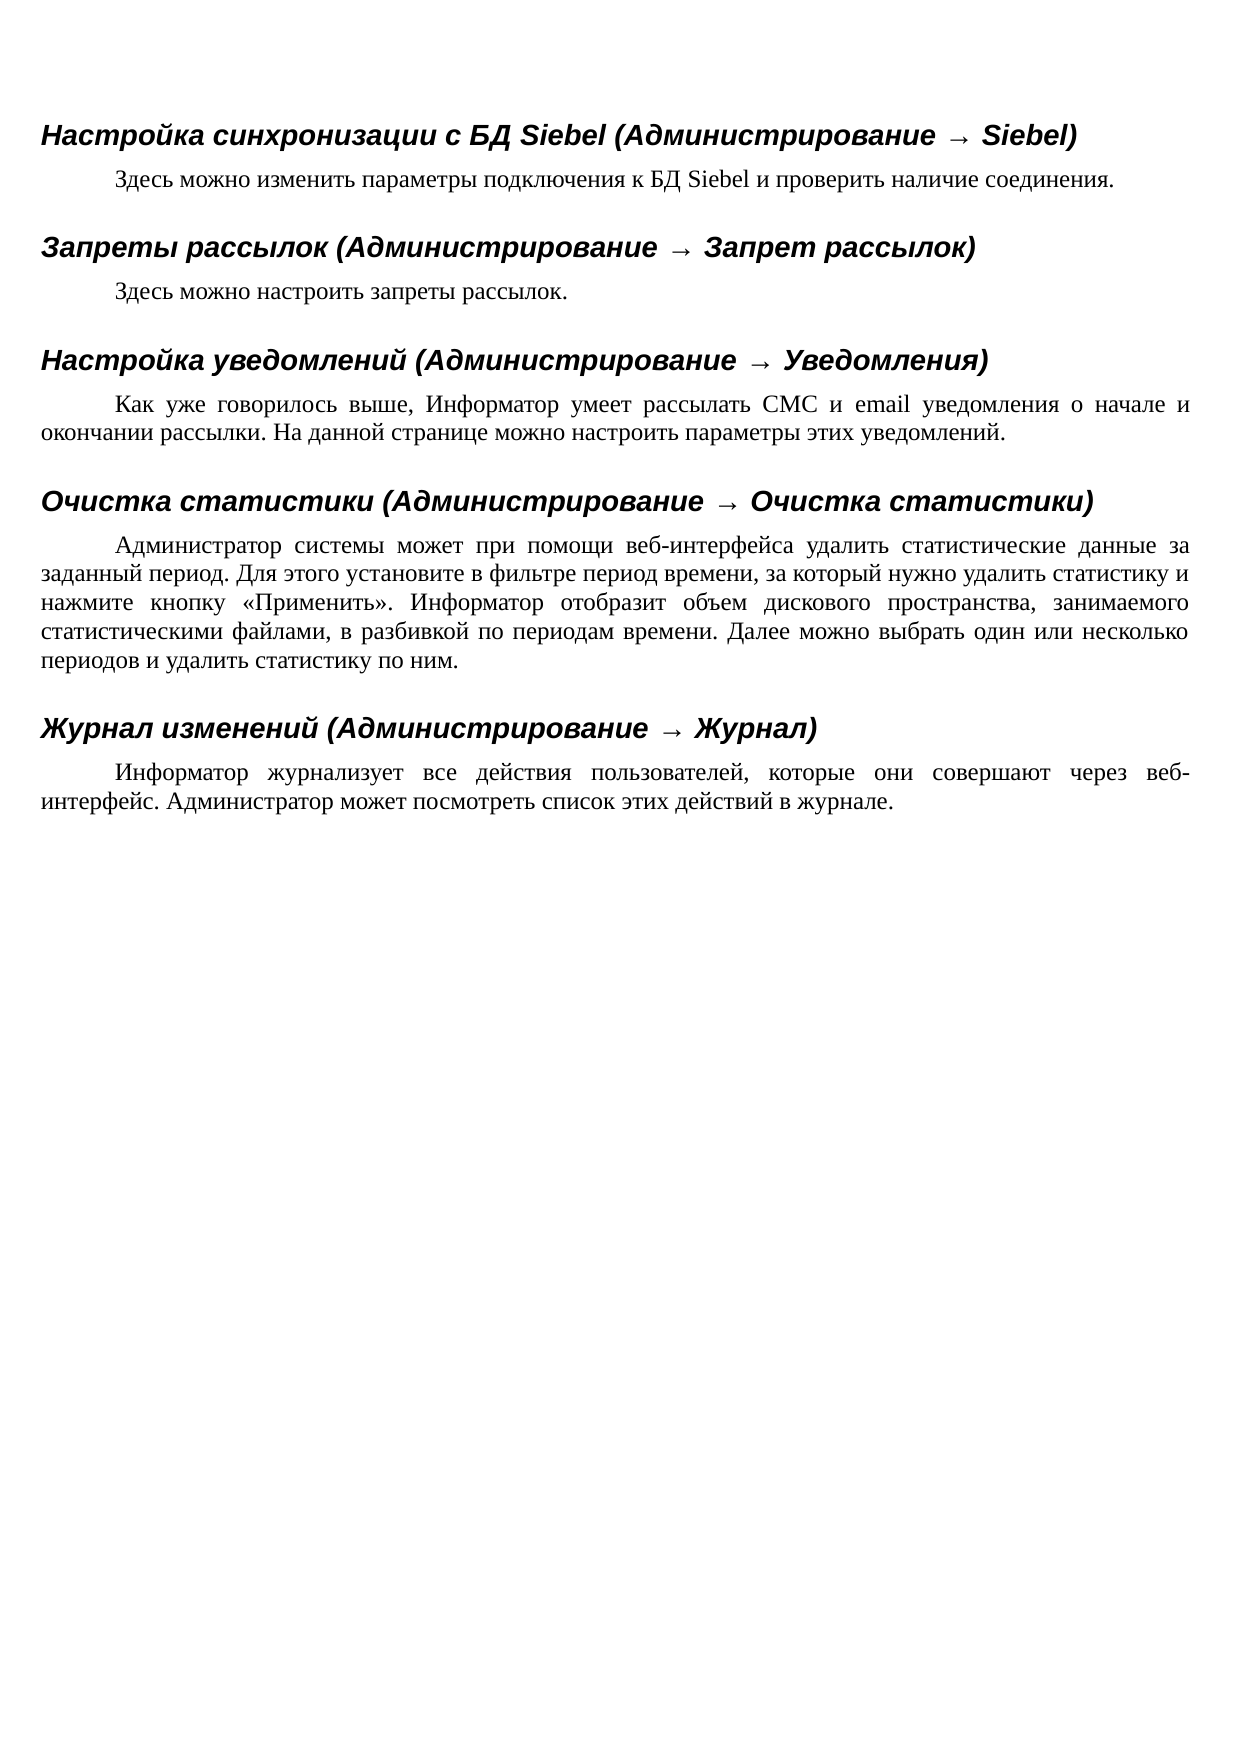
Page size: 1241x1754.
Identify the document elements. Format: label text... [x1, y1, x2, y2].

text Здесь можно настроить запреты рассылок. [41, 276, 1191, 305]
text Администратор системы может при помощи веб-интерфейса удалить статистические данные за заданный период. Для этого установите в фильтре период времени, за который нужно удалить статистику и нажмите кнопку «Применить». Информатор отобразит объем дискового пространства, занимаемого статистическими файлами, в разбивкой по периодам времени. Далее можно выбрать один или несколько периодов и удалить статистику по ним. [41, 530, 1191, 673]
subtitle Очистка статистики (Администрирование → Очистка статистики) [41, 484, 1191, 517]
subtitle Запреты рассылок (Администрирование → Запрет рассылок) [41, 230, 1191, 264]
subtitle Настройка уведомлений (Администрирование → Уведомления) [41, 343, 1191, 376]
text Информатор журнализует все действия пользователей, которые они совершают через веб-интерфейс. Администратор может посмотреть список этих действий в журнале. [41, 757, 1191, 814]
text Как уже говорилось выше, Информатор умеет рассылать СМС и email уведомления о начале и окончании рассылки. На данной странице можно настроить параметры этих уведомлений. [41, 389, 1191, 446]
subtitle Журнал изменений (Администрирование → Журнал) [41, 711, 1191, 744]
subtitle Настройка синхронизации с БД Siebel (Администрирование → Siebel) [41, 118, 1191, 152]
text Здесь можно изменить параметры подключения к БД Siebel и проверить наличие соединения. [41, 164, 1191, 193]
